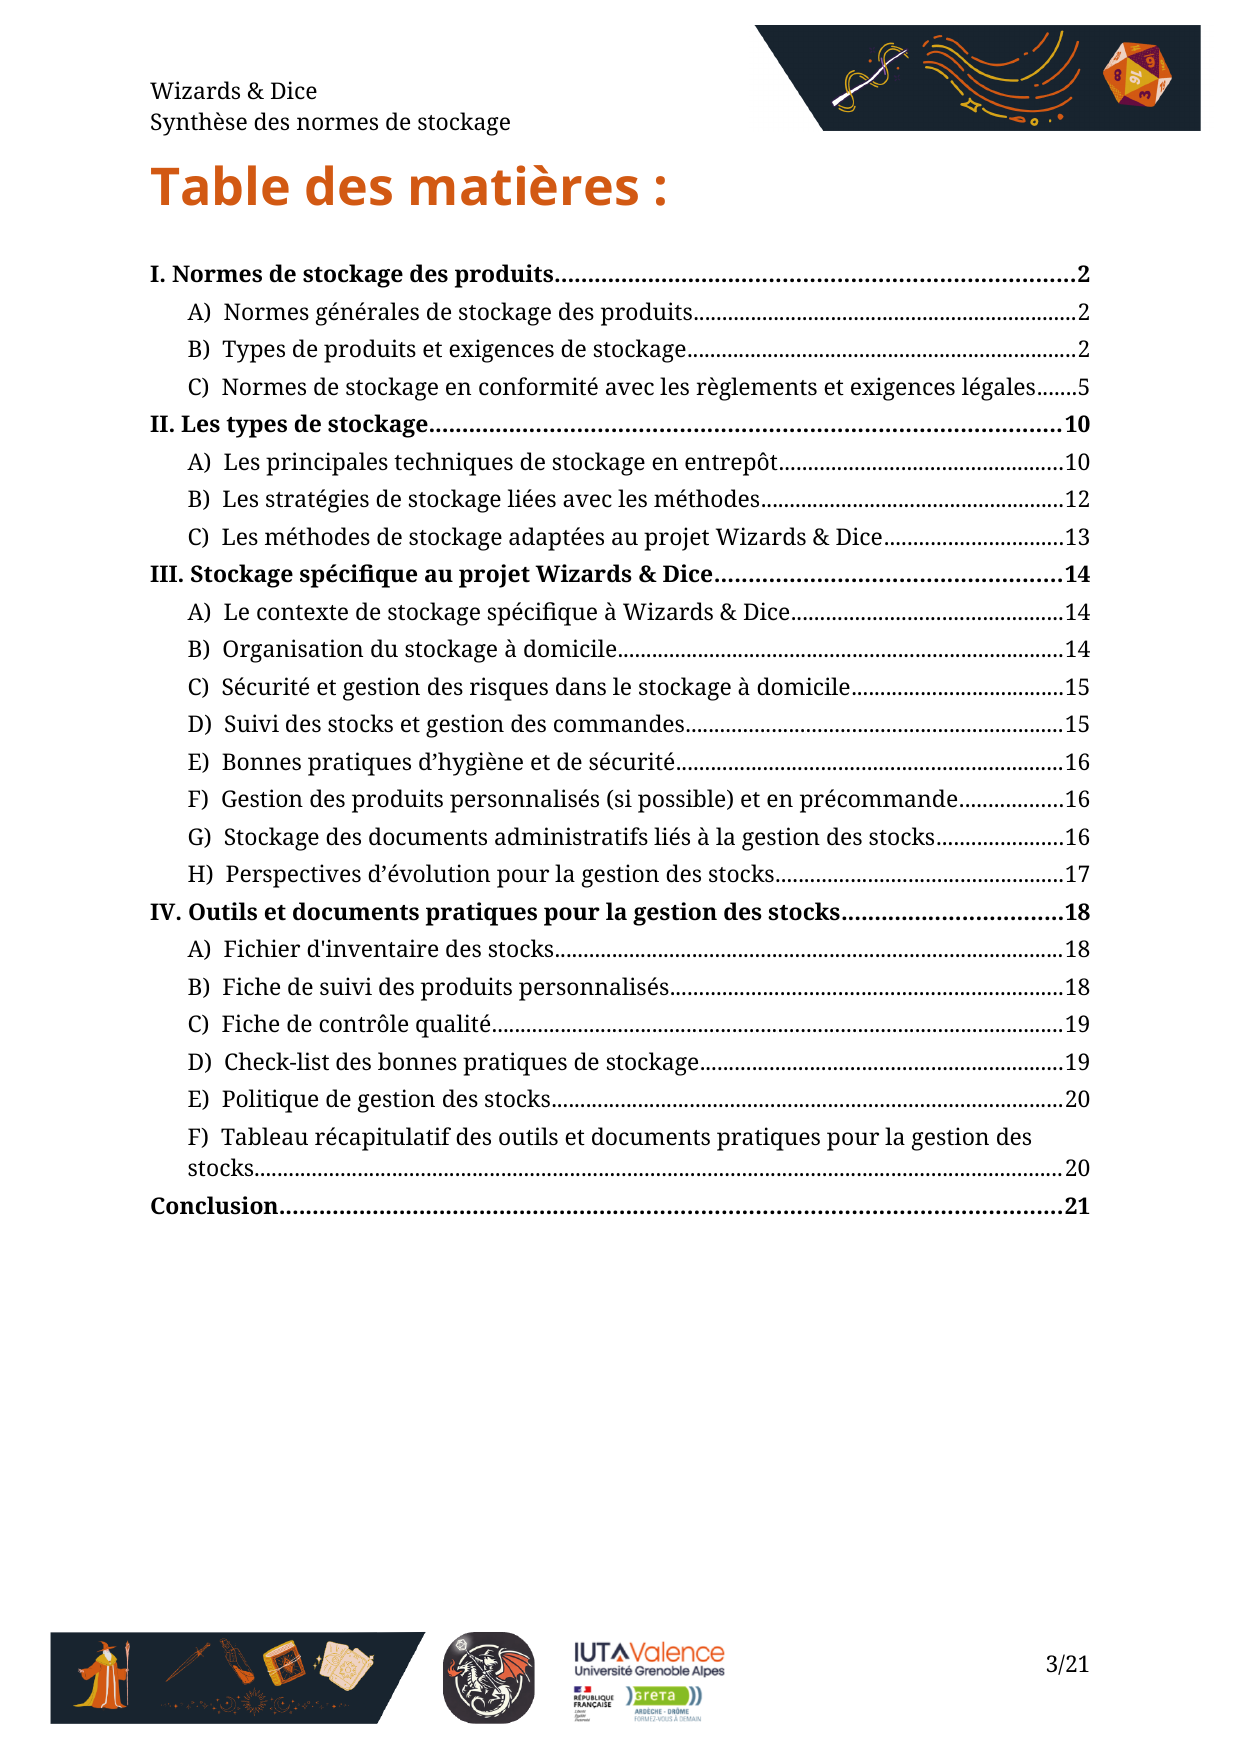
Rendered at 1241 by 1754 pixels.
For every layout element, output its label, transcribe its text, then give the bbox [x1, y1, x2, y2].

text B) Les stratégies de stockage liées avec les méthodes 12 [187, 483, 1090, 515]
text E) Politique de gestion des stocks 20 [187, 1083, 1090, 1115]
text B) Types de produits et exigences de stockage 2 [187, 333, 1090, 365]
text D) Check-list des bonnes pratiques de stockage 19 [187, 1046, 1090, 1077]
picture [42, 1628, 749, 1733]
text III. Stockage spécifique au projet Wizards & Dice 14 [150, 558, 1090, 590]
text F) Gestion des produits personnalisés (si possible) et en précommande 16 [187, 783, 1090, 815]
text E) Bonnes pratiques d’hygiène et de sécurité 16 [187, 746, 1090, 777]
text C) Les méthodes de stockage adaptées au projet Wizards & Dice 13 [187, 521, 1090, 552]
text F) Tableau récapitulatif des outils et documents pratiques pour la gestion des stocks 20 [187, 1121, 1090, 1183]
text C) Sécurité et gestion des risques dans le stockage à domicile 15 [187, 671, 1090, 702]
picture [748, 25, 1214, 132]
text A) Normes générales de stockage des produits 2 [187, 296, 1090, 327]
text C) Normes de stockage en conformité avec les règlements et exigences légales 5 [187, 371, 1090, 402]
text II. Les types de stockage 10 [150, 408, 1090, 440]
text IV. Outils et documents pratiques pour la gestion des stocks 18 [150, 896, 1090, 927]
text C) Fiche de contrôle qualité 19 [187, 1008, 1090, 1040]
text B) Organisation du stockage à domicile 14 [187, 633, 1090, 665]
text A) Les principales techniques de stockage en entrepôt 10 [187, 446, 1090, 477]
text Conclusion 21 [150, 1190, 1090, 1221]
text A) Le contexte de stockage spécifique à Wizards & Dice 14 [187, 596, 1090, 627]
text I. Normes de stockage des produits 2 [150, 258, 1090, 290]
text A) Fichier d'inventaire des stocks 18 [187, 933, 1090, 965]
text D) Suivi des stocks et gestion des commandes 15 [187, 708, 1090, 740]
text G) Stockage des documents administratifs liés à la gestion des stocks 16 [187, 821, 1090, 852]
text Table des matières : [150, 150, 1090, 221]
text B) Fiche de suivi des produits personnalisés 18 [187, 971, 1090, 1002]
text H) Perspectives d’évolution pour la gestion des stocks 17 [187, 858, 1090, 890]
